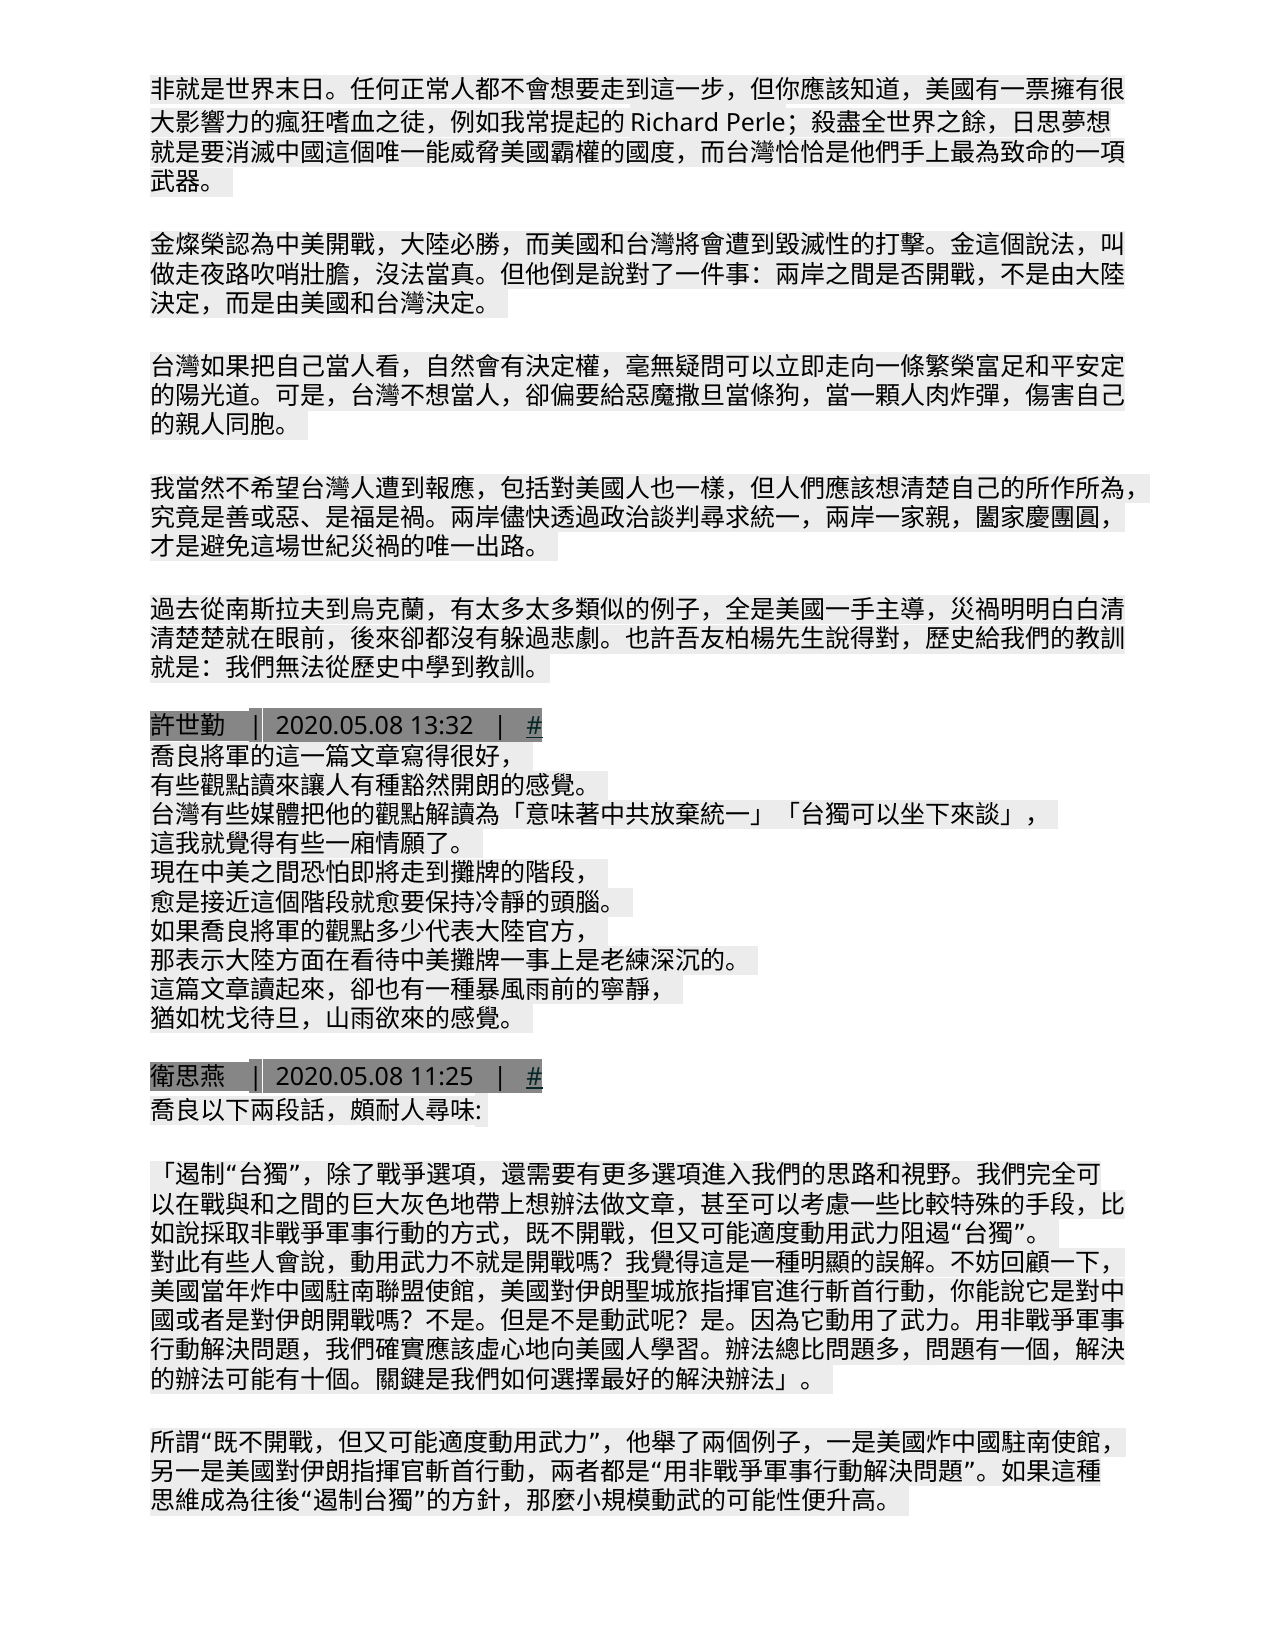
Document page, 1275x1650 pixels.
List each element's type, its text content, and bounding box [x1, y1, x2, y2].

text (續喬良) 喬良提出所謂既戰非戰的第三條路，亦即使用武力卻不引發戰爭。但我看不出這條路存在的可能性。 他舉了美國當年轟炸中國駐南斯拉夫使館及以無人機暗殺伊朗指揮官為例。這兩個例子都不適用於台海。前者美國一再賠不是，說是誤炸，說是地圖過期所致。大家都知道明明就是故意炸，目的也許是要測試中國的反應，也許是要警告中國勿插手干涉南斯拉夫變局，也許更是為了「懲罰」中國之反戰反侵略態度。 總之，意圖不是很明確。中國內部群情激憤一陣子，也就沒事了，中國當然不可能為此與美國宣戰，美國更不希望中國介入。 至於暗殺伊朗指揮官，更只是一種軍事上的「小動作」，你打我一下，我打你一下，美伊之間並無更大的戰爭誘因。美國先前指控美軍駐伊拉克的空軍基地遭到親伊朗民兵襲擊，類似指控打從2003年開始，屢見不鮮。空軍基地遇襲後，連美國駐伊拉克大使館都被親伊朗民兵入侵，殺害一位美軍文官。美方隨即做出暗殺伊朗指揮官的決定，多少是一種報復性質，美伊雙方並無全面開戰的根本因素。 但台灣不一樣。台灣是美國養的一條狗，一顆人肉炸彈，沒法拿來和伊朗及當年的中國相提並論。 有個前提倘若成立，那麼，第三條路就不成立。這個前提有兩個子題： 一是兩岸統一究竟是否大陸的根本利益或神聖使命？倘若是，那麼，只要輕啟戰火，就會一路延燒，直至全面開戰；哪怕是斬首或定點攻擊軍事目標等等，必然都會有此效果，不可能打完就沒事。 二是，促使兩岸開戰是否合乎美國利益？倘若是，那麼，台灣這條狗就會被煽動成一隻瘋狗，台灣這顆人肉炸彈就會在美國的指令下引爆。 這兩個條件我認為都是肯定的。為什麼呢？原因有二： A，大陸人民在情感上或理性上恐怕都很難同意讓台灣藉機走向台獨。 B， 兩岸統一當然不是中華民族復興的必要步驟或前提要件，你可以等中國已完成所謂民族全面復興再來統一也不遲。但是，統一雖非必要步驟，台獨卻是致命傷，因此，大陸絕不可能不全力開戰來防止這項致命傷造成既成事實。 這話怎麼說呢？你知道，根本沒有所謂台獨這回事。台獨的真正意涵就是台灣正式成為美軍的勢力範圍，美國愛怎麼幹就能怎麼幹，美國想要在台灣部署一千顆瞄準大陸的飛彈或核彈，就部署一千顆飛彈或核彈，完全隨他高興。這豈不等於說整個中國大陸從此讓美軍當靶場當狩獵場嗎？ 想像一下，如果古巴不是古巴，不是一個獨立國家，而只是大陸養的一條狗，一顆人肉炸彈，你想，美國會不會拼死命把古巴毀了？那就好像有個黑幫集團想方設法讓你家的院子宣布「獨立」，納入黑幫的勢力範圍，把機關槍大砲全擺到院子裏對著你家瞄準一樣。任何一個稍微有點國防能力的國家，這種事都是絕不可能讓它發生的。 因此，統一確實不是大陸鴻圖大展之際的根本要務，但是台獨卻是致命傷。美國就是抓準這一點致命要害來興風作浪予取予求。 至於子題二，促使兩岸開戰是否合乎美國利益？這題需要有些但書。目前看來答案是肯定的，但它並非固著不變。 簡單可以這麼說，美國雖然很壞，但他算盤打得特別精準厲害，付出多少成本，獲得多少利益，算得一清二楚。今天，如果美國認為兩岸烽火漫天，死傷慘烈，自己將可一石多鳥，坐收漁翁之利，那麼，他就會毫不遲疑地推動最可怕的狀況，讓你們中國人自己去拼命互相殘殺，他在一旁負責煽風點火就行。 可是，如果這麼做將會把美國拖下水，讓中美之間直接對幹，讓美國本土也成為烽火漫天的戰場，那麼，美國就會算盤重新打，考慮這樣做到底划不划算。 講白了就是我常說的，大陸要打，拜託請先打美國，先打漢奸走狗，不要把台灣或台灣人當成你的首要敵人。台灣只是一條狗，沒有絲毫自由意志；打狗是沒有任何意義的，要打就要打主人。如此一來，狗主人才會考慮縱狗咬人到底划不划算。 壞人再怎麼瘋狂，他做壞事一定會考慮兩點，一是我會得到什麼好處？二是我會付出何種代價？如果你讓壞人以為他將一本萬利，怎麼幹都賺，穩賺不賠，毫無風險，那他必然就會使壞。島內漢奸成群，大權在握，只要美國能保證人渣漢奸們的安全，他們就會聽命行事。人渣黨史無前例地一再叫戰，甚至還說台灣已經準備好戰爭，準備好接受大陸的「第一擊」，種種跡象就是一個警訊。 一般人也許不像我這麼了解這個人渣黨，這些人其實大多沒有政治意識，他們只是生意人，愛當官，想污錢，滿腦子榮華富貴，仇中反華並不是他們的思想，而是他們從事政治這門生意的招牌口號以及充當台奸漢奸取得榮華富貴的通關密語。至於什麼雞雞黨，什麼屎袋力量等等等，猥瑣貪婪程度就更不用說了。 狗無權力決定整個兩岸關係的調整，就連媒體、學界或部會官員的人事任命等等等各種內政小事，統統都還是得經過美國主子的批准。因此，若非主子授意，狗不可能自己有任何主張，更不可能擅自叫戰；你有看過哪一條狗自己決定要對哪個人宣戰的嗎？當然還是有，阿扁就是一例，不過卻是特例，不能算數。阿扁當初不聽美國主子的話，擅自搞什麼防禦性公投，馬上被布希公開罵「狗娘養的」，卸任後還馬上爆他的貪污黑資料，抓去坐牢，讓阿扁一再具狀向主子求饒。 現在的局面卻是，美國及其西方同盟，動輒極度誇張地刻意抬舉台灣，居心顯著，無可懷疑，無非就是步步進逼中國大陸，看你能忍到幾時。 中美開戰，鹿死誰手很難說。論軍事、經濟各項實力，美國也許會贏，但一樣會遭到毀滅性的打擊。至於中國，民族復興夢恐怕得再等到下一個世紀。不管怎麼樣，中美開戰，無非就是世界末日。任何正常人都不會想要走到這一步，但你應該知道，美國有一票擁有很大影響力的瘋狂嗜血之徒，例如我常提起的Richard Perle；殺盡全世界之餘，日思夢想就是要消滅中國這個唯一能威脅美國霸權的國度，而台灣恰恰是他們手上最為致命的一項武器。 金燦榮認為中美開戰，大陸必勝，而美國和台灣將會遭到毀滅性的打擊。金這個說法，叫做走夜路吹哨壯膽，沒法當真。但他倒是說對了一件事：兩岸之間是否開戰，不是由大陸決定，而是由美國和台灣決定。 台灣如果把自己當人看，自然會有決定權，毫無疑問可以立即走向一條繁榮富足和平安定的陽光道。可是，台灣不想當人，卻偏要給惡魔撒旦當條狗，當一顆人肉炸彈，傷害自己的親人同胞。 我當然不希望台灣人遭到報應，包括對美國人也一樣，但人們應該想清楚自己的所作所為，究竟是善或惡、是福是禍。兩岸儘快透過政治談判尋求統一，兩岸一家親，闔家慶團圓，才是避免這場世紀災禍的唯一出路。 過去從南斯拉夫到烏克蘭，有太多太多類似的例子，全是美國一手主導，災禍明明白白清清楚楚就在眼前，後來卻都沒有躲過悲劇。也許吾友柏楊先生說得對，歷史給我們的教訓就是：我們無法從歷史中學到教訓。 [150, 75, 1125, 683]
text 許世勤 | 2020.05.08 13:32 | # [150, 708, 1125, 742]
text 喬良以下兩段話，頗耐人尋味: 「遏制“台獨”，除了戰爭選項，還需要有更多選項進入我們的思路和視野。我們完全可以在戰與和之間的巨大灰色地帶上想辦法做文章，甚至可以考慮一些比較特殊的手段，比如說採取非戰爭軍事行動的方式，既不開戰，但又可能適度動用武力阻遏“台獨”。 對此有些人會說，動用武力不就是開戰嗎？我覺得這是一種明顯的誤解。不妨回顧一下，美國當年炸中國駐南聯盟使館，美國對伊朗聖城旅指揮官進行斬首行動，你能說它是對中國或者是對伊朗開戰嗎？不是。但是不是動武呢？是。因為它動用了武力。用非戰爭軍事行動解決問題，我們確實應該虛心地向美國人學習。辦法總比問題多，問題有一個，解決的辦法可能有十個。關鍵是我們如何選擇最好的解決辦法」。 所謂“既不開戰，但又可能適度動用武力”，他舉了兩個例子，一是美國炸中國駐南使館，另一是美國對伊朗指揮官斬首行動，兩者都是“用非戰爭軍事行動解決問題”。如果這種思維成為往後“遏制台獨”的方針，那麼小規模動武的可能性便升高。 我講一件往事。以前研究所畢業，直接當預官，有點年紀的應該知道。台灣北中南，各有一個重裝師。1996年台海危機時，我在南部的重裝師基層當預官排長。三月的某一天，旅長臉色凝重，突然招集我們部隊裡的軍官講兩件事，要我們有心理準備。一、情報顯示，共軍可能會佔領某一小島，研判亮島可能性最高。駐地守軍已槍不離身，遺書也寫好了。二、海軍陸戰隊已經前往左營，如果他們上船，我們就要準備接棒。當時已經管制放假一段時間，軍中基層完全不清楚外界情況，只知道對岸軍事演習，情勢緊繃。後來，何以佔領某一小島的舉動並未發生，原因就不得而知了。 我在想像，未來民進黨如果不斷在紅線邊緣挑釁，共軍佔領台灣控制下的某一離島，會不會成為“遏制台獨”的選項? 如果發生，島內的人渣和腦殘又會有什麼反應呢? [150, 1093, 1125, 1550]
text 喬良將軍的這一篇文章寫得很好， 有些觀點讀來讓人有種豁然開朗的感覺。 台灣有些媒體把他的觀點解讀為「意味著中共放棄統一」「台獨可以坐下來談」， 這我就覺得有些一廂情願了。 現在中美之間恐怕即將走到攤牌的階段， 愈是接近這個階段就愈要保持冷靜的頭腦。 如果喬良將軍的觀點多少代表大陸官方， 那表示大陸方面在看待中美攤牌一事上是老練深沉的。 這篇文章讀起來，卻也有一種暴風雨前的寧靜， 猶如枕戈待旦，山雨欲來的感覺。 [150, 742, 1125, 1033]
text 衛思燕 | 2020.05.08 11:25 | # [150, 1058, 1125, 1093]
